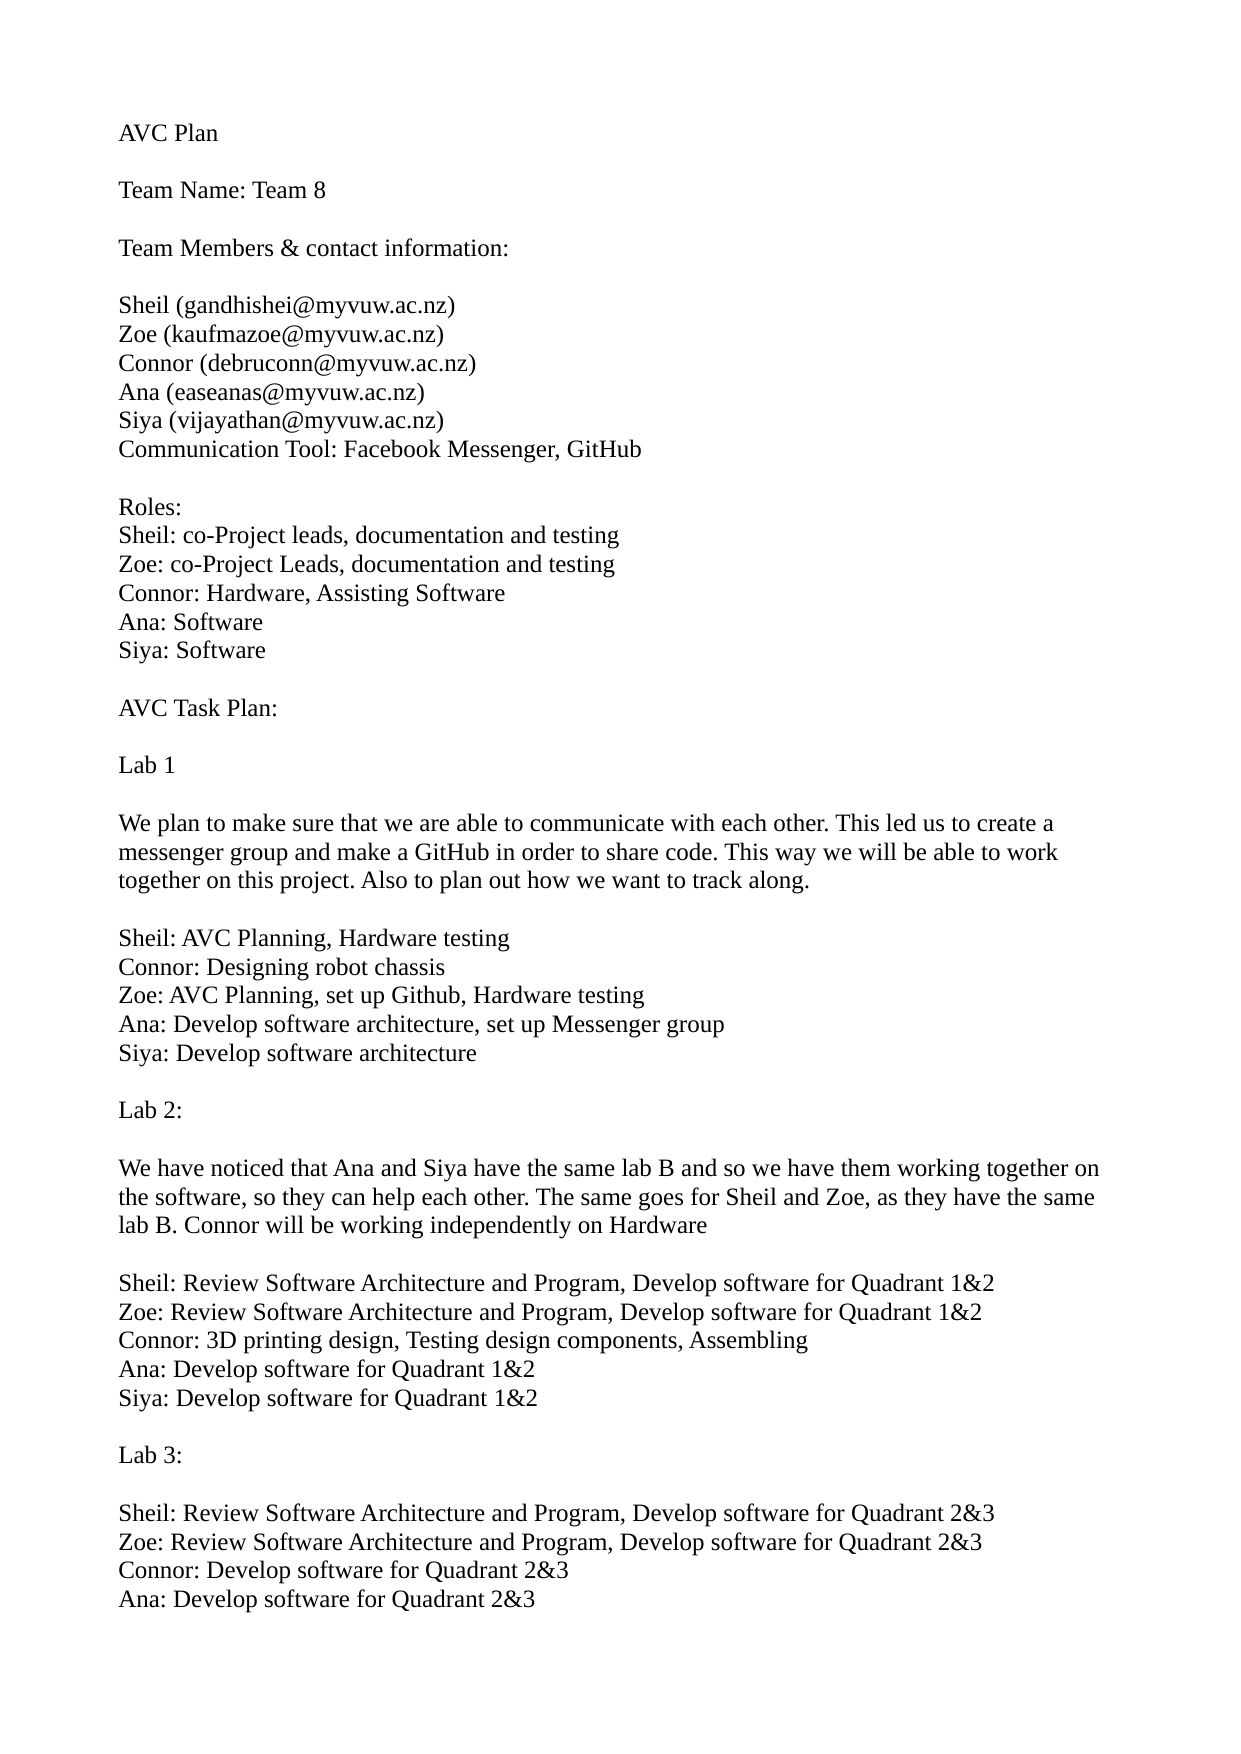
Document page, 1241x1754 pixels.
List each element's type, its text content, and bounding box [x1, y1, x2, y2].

text Team Name: Team 8 [118, 176, 1122, 204]
text We have noticed that Ana and Siya have the same lab B and so we have them working together on the software, so they can help each other. The same goes for Sheil and Zoe, as they have the same lab B. Connor will be working independently on Hardware [118, 1153, 1122, 1239]
text Sheil: Review Software Architecture and Program, Develop software for Quadrant 2&3 [118, 1498, 1122, 1527]
text Zoe (kaufmazoe@myvuw.ac.nz) [118, 319, 1122, 348]
text Ana: Software [118, 607, 1122, 636]
text Roles: [118, 492, 1122, 521]
text Ana (easeanas@myvuw.ac.nz) [118, 377, 1122, 406]
text Zoe: co-Project Leads, documentation and testing [118, 549, 1122, 578]
text Connor: Develop software for Quadrant 2&3 [118, 1556, 1122, 1584]
text Team Members & contact information: [118, 233, 1122, 262]
text Communication Tool: Facebook Messenger, GitHub [118, 434, 1122, 463]
text Lab 2: [118, 1096, 1122, 1124]
text We plan to make sure that we are able to communicate with each other. This led us to create a messenger group and make a GitHub in order to share code. This way we will be able to work together on this project. Also to plan out how we want to track along. [118, 808, 1122, 894]
text Sheil (gandhishei@myvuw.ac.nz) [118, 291, 1122, 319]
text Connor (debruconn@myvuw.ac.nz) [118, 348, 1122, 377]
text Siya: Develop software for Quadrant 1&2 [118, 1383, 1122, 1412]
text Siya (vijayathan@myvuw.ac.nz) [118, 406, 1122, 434]
text Sheil: AVC Planning, Hardware testing [118, 923, 1122, 952]
text Zoe: Review Software Architecture and Program, Develop software for Quadrant 1&2 [118, 1297, 1122, 1326]
text Sheil: co-Project leads, documentation and testing [118, 521, 1122, 549]
text Connor: Hardware, Assisting Software [118, 578, 1122, 607]
text Connor: Designing robot chassis [118, 952, 1122, 981]
text AVC Plan [118, 118, 1122, 147]
text Ana: Develop software architecture, set up Messenger group [118, 1009, 1122, 1038]
text Ana: Develop software for Quadrant 1&2 [118, 1354, 1122, 1383]
text Zoe: Review Software Architecture and Program, Develop software for Quadrant 2&3 [118, 1527, 1122, 1556]
text Zoe: AVC Planning, set up Github, Hardware testing [118, 981, 1122, 1009]
text Lab 1 [118, 751, 1122, 779]
text Lab 3: [118, 1441, 1122, 1469]
text Ana: Develop software for Quadrant 2&3 [118, 1584, 1122, 1613]
text Sheil: Review Software Architecture and Program, Develop software for Quadrant 1&2 [118, 1268, 1122, 1297]
text Siya: Software [118, 636, 1122, 664]
text Siya: Develop software architecture [118, 1038, 1122, 1067]
text Connor: 3D printing design, Testing design components, Assembling [118, 1326, 1122, 1354]
text AVC Task Plan: [118, 693, 1122, 722]
